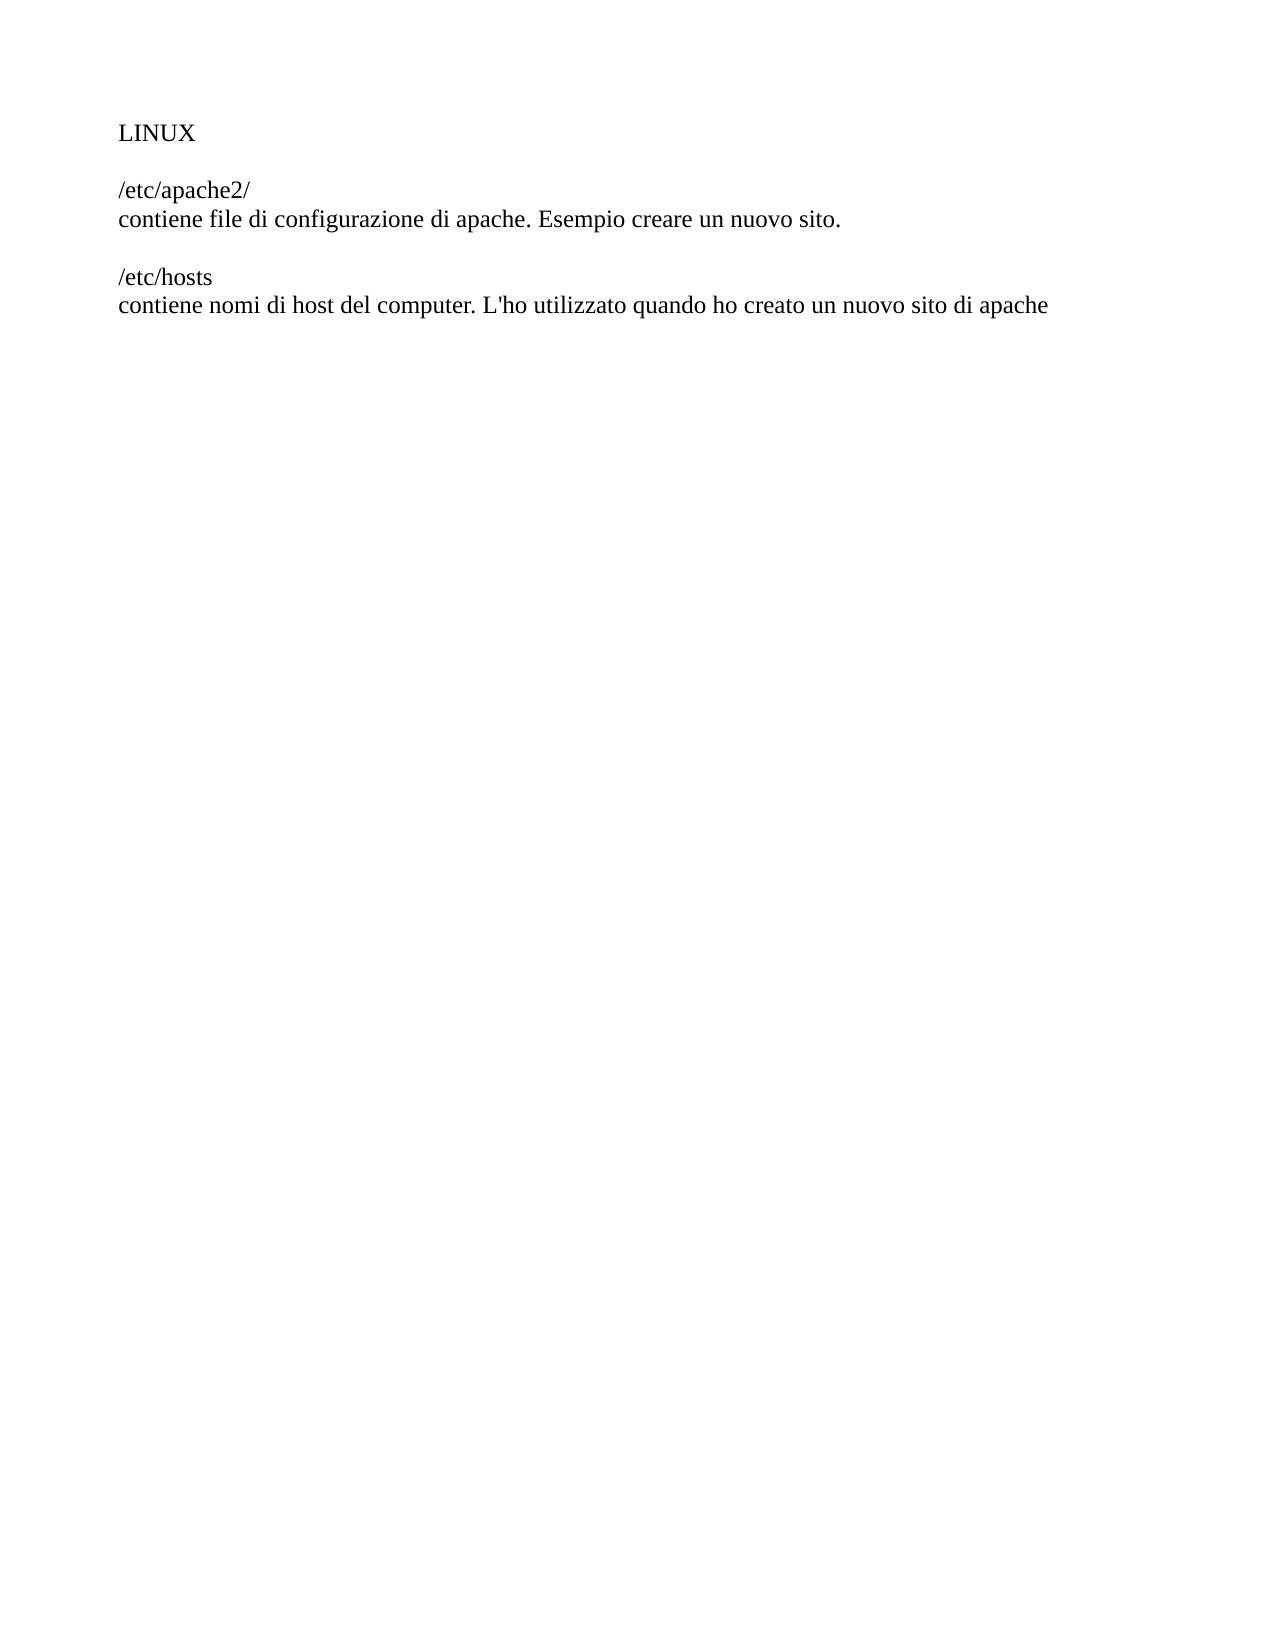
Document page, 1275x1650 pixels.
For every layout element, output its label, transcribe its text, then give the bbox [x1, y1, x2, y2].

text contiene file di configurazione di apache. Esempio creare un nuovo sito. [118, 204, 1157, 233]
text contiene nomi di host del computer. L'ho utilizzato quando ho creato un nuovo sito di apache [118, 291, 1157, 319]
text /etc/apache2/ [118, 176, 1157, 204]
text /etc/hosts [118, 262, 1157, 291]
text LINUX [118, 118, 1157, 147]
